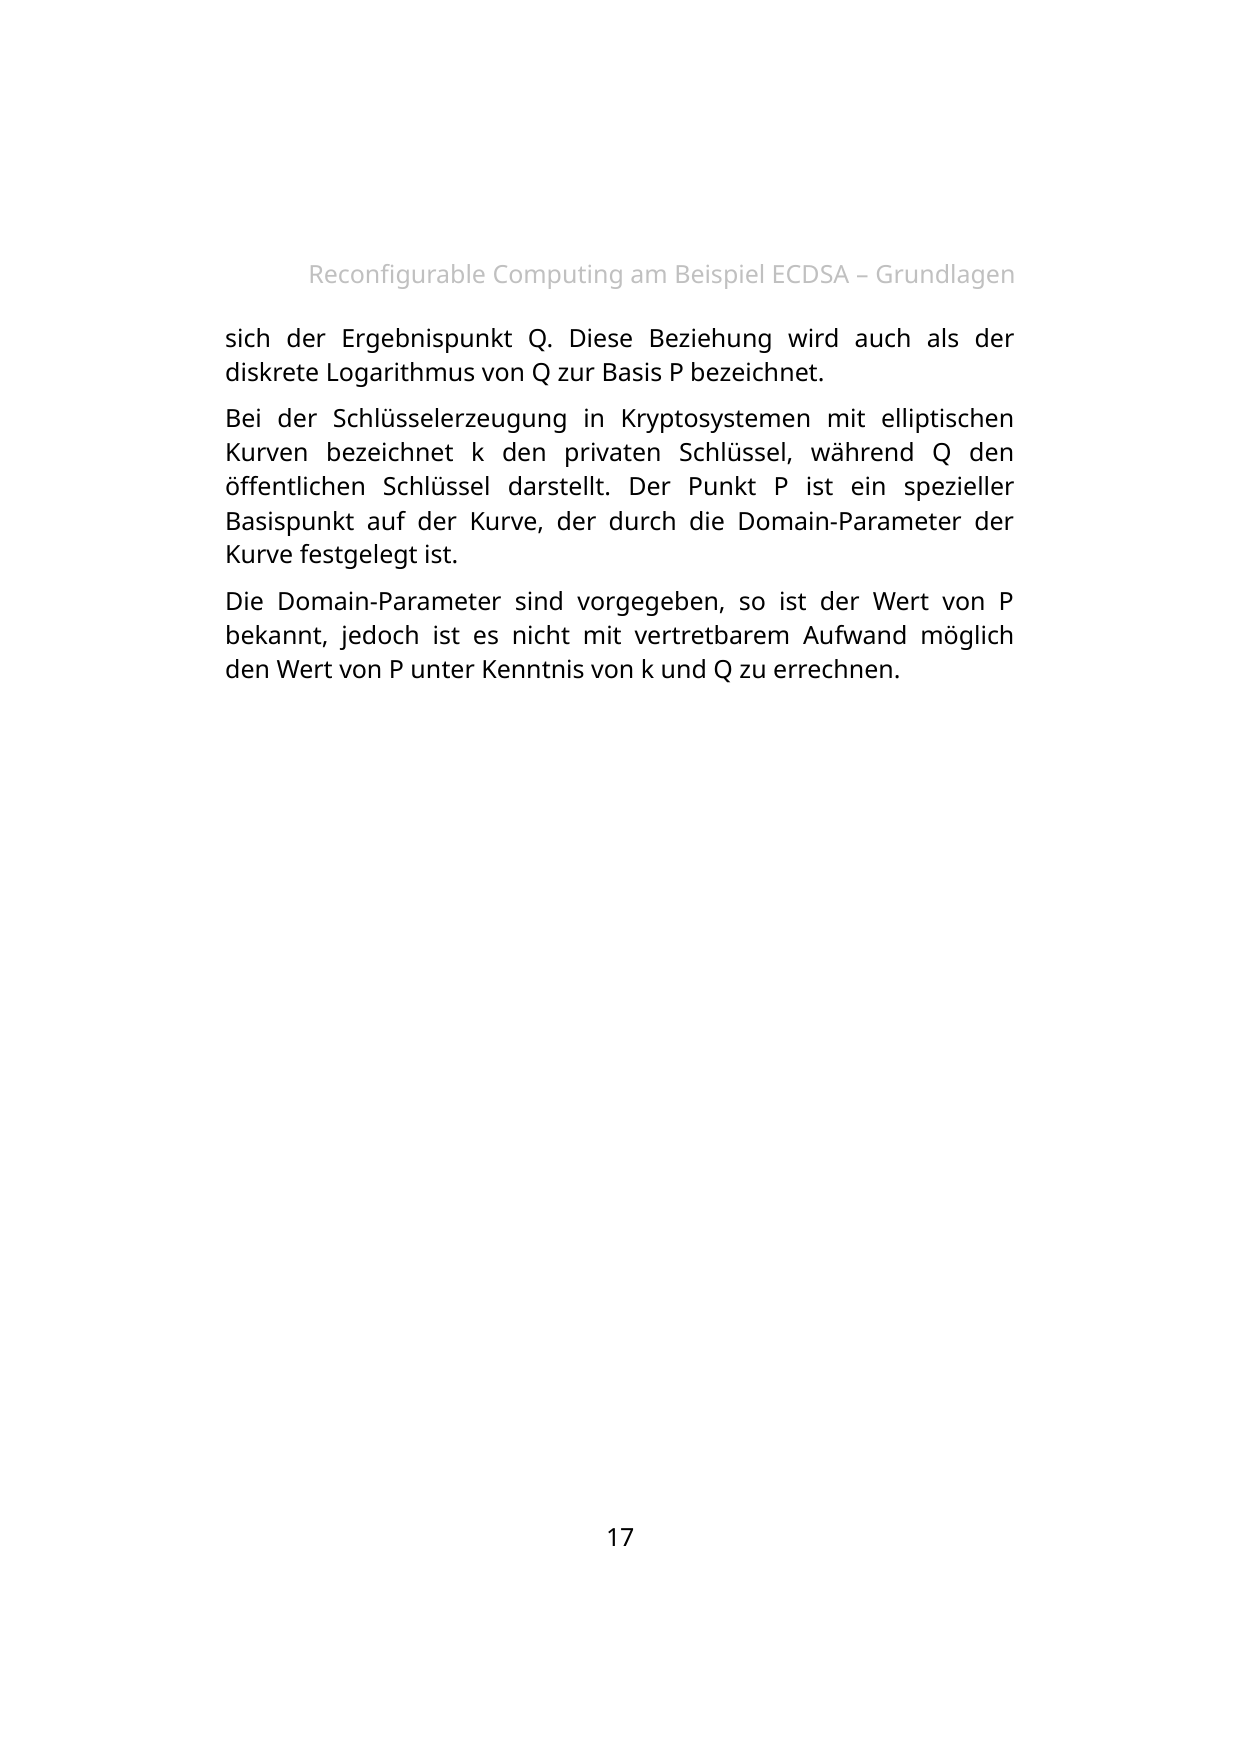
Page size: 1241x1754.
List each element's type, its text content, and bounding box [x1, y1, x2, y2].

text sich der Ergebnispunkt Q. Diese Beziehung wird auch als der diskrete Logarithmus von Q zur Basis P bezeichnet. [225, 320, 1015, 388]
text Bei der Schlüsselerzeugung in Kryptosystemen mit elliptischen Kurven bezeichnet k den privaten Schlüssel, während Q den öffentlichen Schlüssel darstellt. Der Punkt P ist ein spezieller Basispunkt auf der Kurve, der durch die Domain-Parameter der Kurve festgelegt ist. [225, 401, 1015, 571]
text Die Domain-Parameter sind vorgegeben, so ist der Wert von P bekannt, jedoch ist es nicht mit vertretbarem Aufwand möglich den Wert von P unter Kenntnis von k und Q zu errechnen. [225, 584, 1015, 686]
